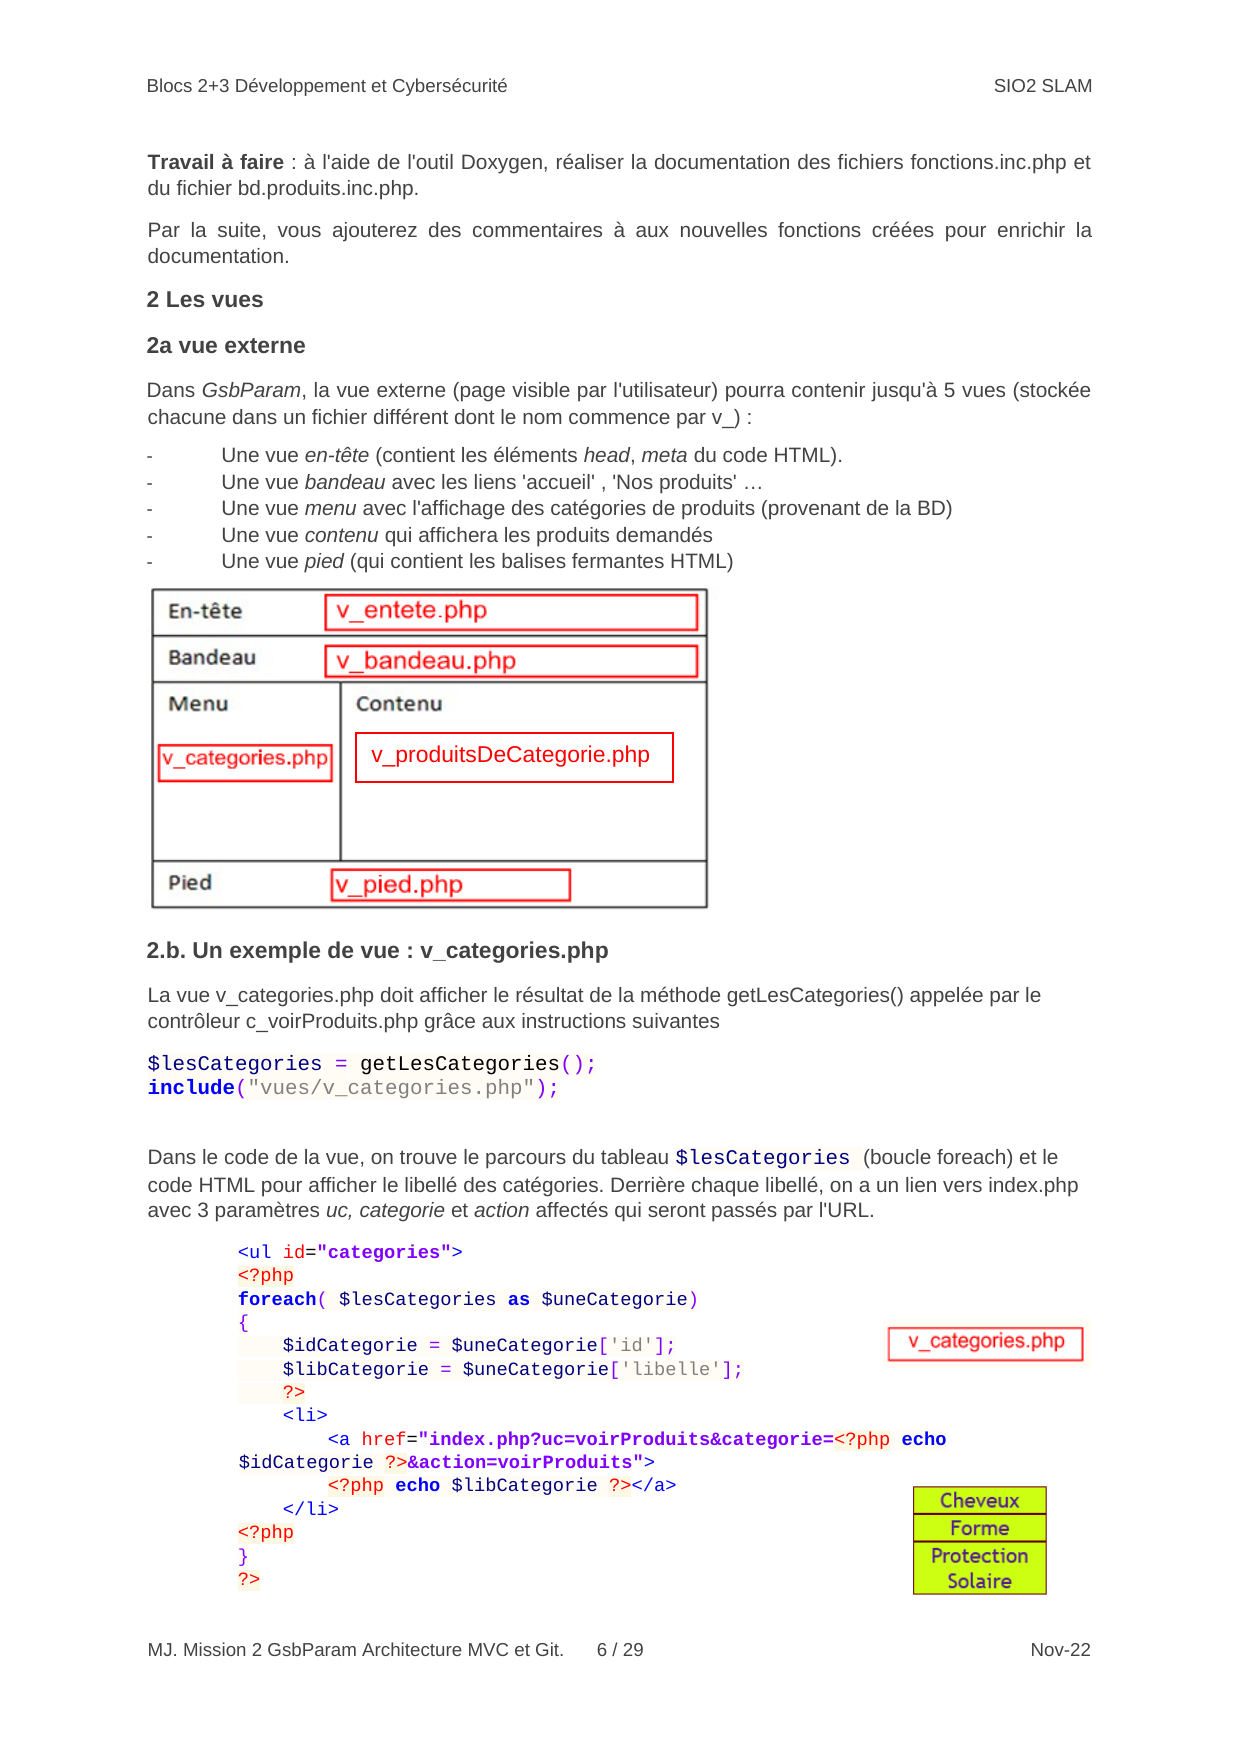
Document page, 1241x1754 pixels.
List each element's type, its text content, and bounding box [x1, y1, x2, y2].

text ?> [1052, 1570, 1057, 1591]
text Travail à faire : à l'aide de l'outil Doxygen, réaliser la documentation des fichiers fonctions.inc.php et du fichier bd.produits.inc.php. [147, 150, 1093, 200]
text <?php echo $libCategorie ?></a> [238, 1476, 328, 1497]
text [1052, 1499, 1057, 1521]
text { [249, 1313, 1057, 1334]
text v_produitsDeCategorie.php [371, 741, 659, 768]
text <?php [294, 1266, 1057, 1287]
text } [249, 1546, 911, 1568]
picture [911, 1481, 1052, 1601]
text $idCategorie = $uneCategorie['id']; [676, 1336, 883, 1357]
picture [883, 1319, 1091, 1368]
text include("vues/v_categories.php"); [147, 1077, 1092, 1100]
list Une vue bandeau avec les liens 'accueil' , 'Nos produits' … [146, 470, 1093, 494]
text La vue v_categories.php doit afficher le résultat de la méthode getLesCategories() appelée par le contrôleur c_voirProduits.php grâce aux instructions suivantes [147, 983, 1093, 1032]
list Une vue pied (qui contient les balises fermantes HTML) [146, 549, 1093, 573]
text 2.b. Un exemple de vue : v_categories.php [146, 937, 1093, 963]
text <?php [294, 1523, 911, 1544]
text Par la suite, vous ajouterez des commentaires à aux nouvelles fonctions créées pour enrichir la documentation. [147, 218, 1093, 268]
text ?> [260, 1570, 911, 1591]
text 2a vue externe [146, 332, 1093, 359]
text $libCategorie = $uneCategorie['libelle']; [238, 1359, 1057, 1381]
text <a href="index.php?uc=voirProduits&categorie=<?php echo $idCategorie ?>&action=voirProduits"> [238, 1429, 1057, 1474]
text 2 Les vues [146, 286, 1093, 313]
picture [146, 575, 720, 923]
text foreach( $lesCategories as $uneCategorie) [238, 1289, 1057, 1311]
text } [1052, 1546, 1057, 1568]
text Dans le code de la vue, on trouve le parcours du tableau $lesCategories (boucle foreach) et le code HTML pour afficher le libellé des catégories. Derrière chaque libellé, on a un lien vers index.php avec 3 paramètres uc, categorie et action affectés qui seront passés par l'URL. [147, 1145, 1093, 1222]
text Dans GsbParam, la vue externe (page visible par l'utilisateur) pourra contenir jusqu'à 5 vues (stockée chacune dans un fichier différent dont le nom commence par v_) : [146, 378, 1093, 428]
list Une vue menu avec l'affichage des catégories de produits (provenant de la BD) [146, 496, 1093, 520]
text $lesCategories = getLesCategories(); [147, 1053, 1092, 1077]
text </li> [238, 1499, 911, 1521]
list Une vue en-tête (contient les éléments head, meta du code HTML). [146, 443, 1093, 467]
text ?> [305, 1383, 1057, 1404]
text <?php [1052, 1523, 1057, 1544]
list Une vue contenu qui affichera les produits demandés [146, 522, 1093, 546]
text <li> [238, 1406, 1057, 1427]
text <ul id="categories"> [238, 1243, 1057, 1264]
text <?php echo $libCategorie ?></a> [631, 1476, 1057, 1497]
